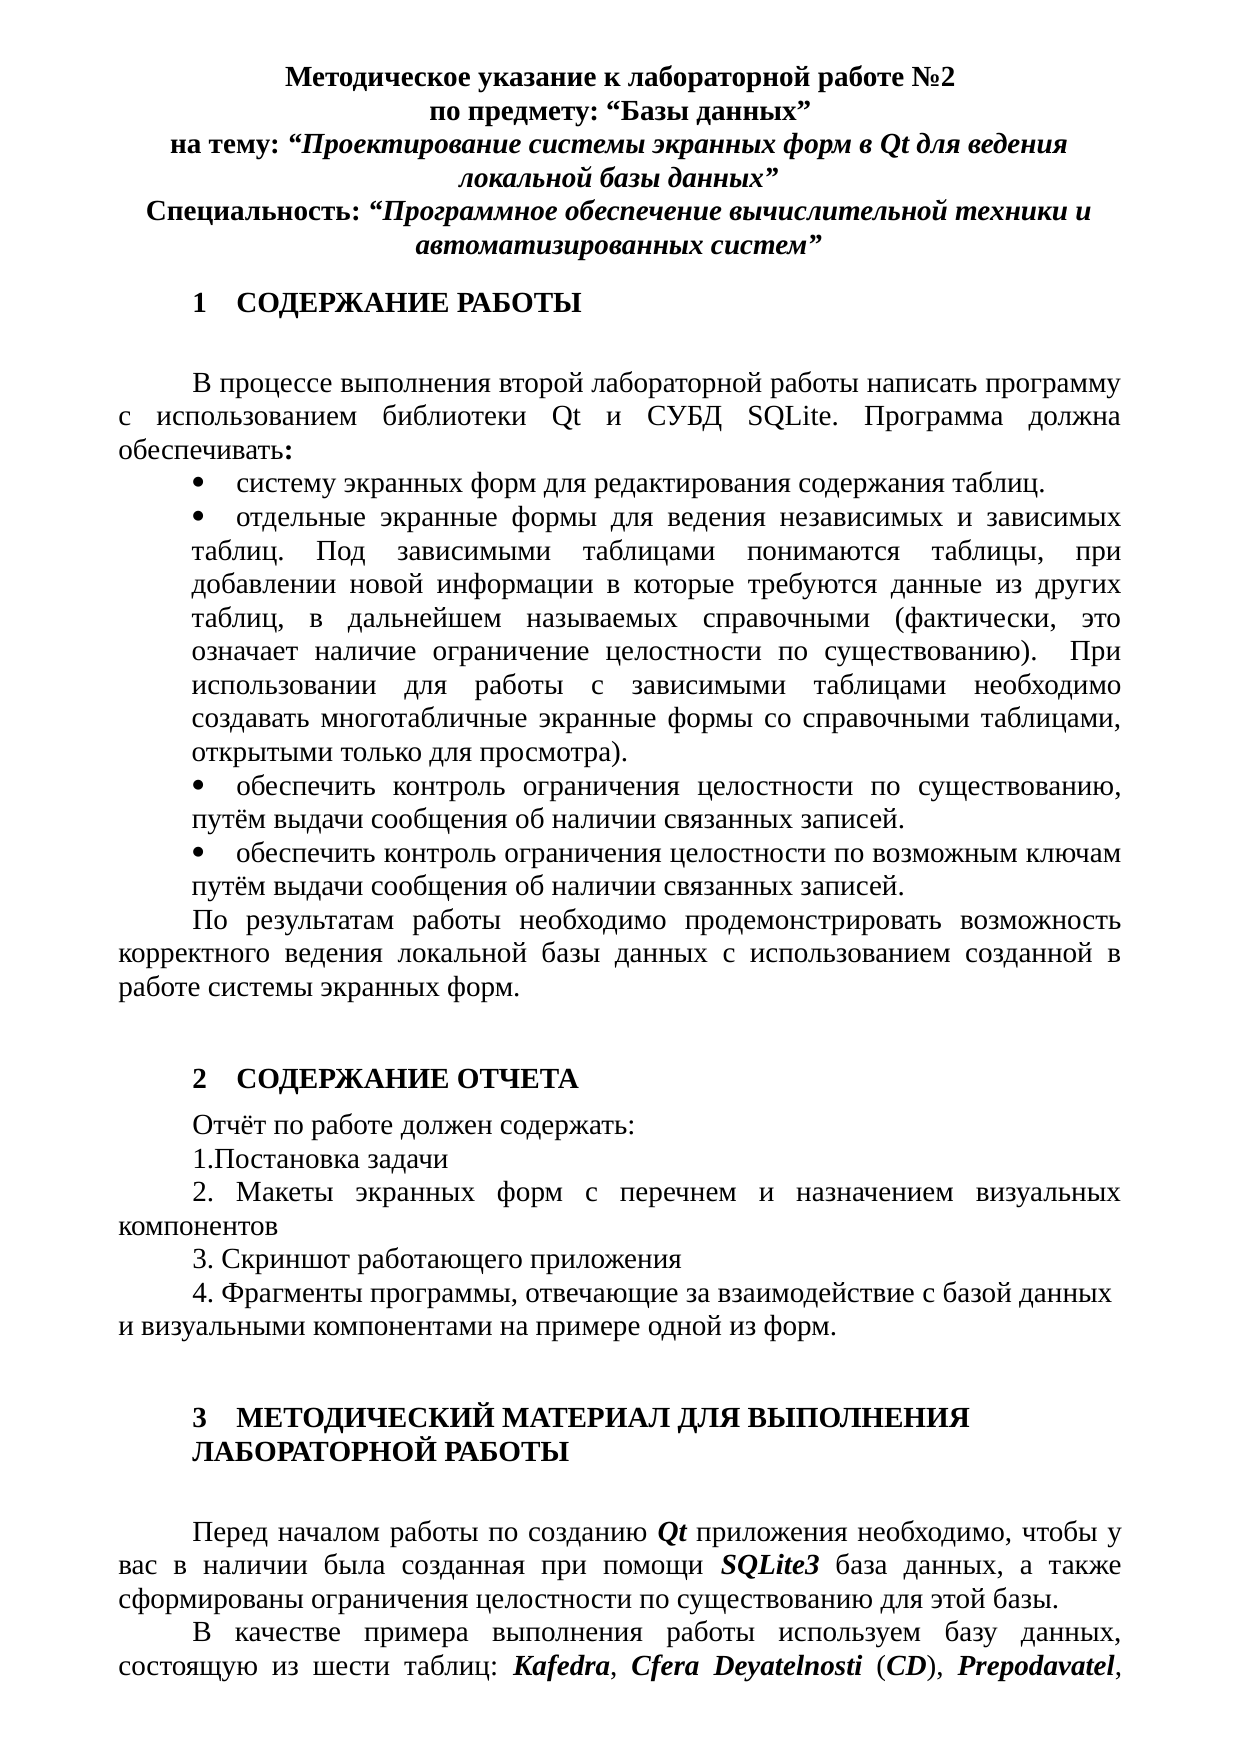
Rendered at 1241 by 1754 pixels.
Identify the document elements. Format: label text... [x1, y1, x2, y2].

text Специальность: “Программное обеспечение вычислительной техники и автоматизированных систем” [118, 193, 1122, 260]
text на тему: “Проектирование системы экранных форм в Qt для ведения локальной базы данных” [118, 126, 1122, 193]
text В процессе выполнения второй лабораторной работы написать программу с использованием библиотеки Qt и СУБД SQLite. Программа должна обеспечивать: [118, 365, 1122, 466]
text по предмету: “Базы данных” [118, 93, 1122, 126]
subtitle Содержание отчета [192, 1061, 1122, 1095]
list обеспечить контроль ограничения целостности по существованию, путём выдачи сообщения об наличии связанных записей. [192, 768, 1122, 835]
text В качестве примера выполнения работы используем базу данных, состоящую из шести таблиц: Kafedra, Cfera Deyatelnosti (CD), Prepodavatel, [118, 1614, 1122, 1681]
text Методическое указание к лабораторной работе №2 [118, 59, 1122, 93]
subtitle Методический материал для выполнения лабораторной работы [192, 1401, 1122, 1468]
list 2. Макеты экранных форм с перечнем и назначением визуальных компонентов [118, 1174, 1122, 1241]
list отдельные экранные формы для ведения независимых и зависимых таблиц. Под зависимыми таблицами понимаются таблицы, при добавлении новой информации в которые требуются данные из других таблиц, в дальнейшем называемых справочными (фактически, это означает наличие ограничение целостности по существованию). При использовании для работы с зависимыми таблицами необходимо создавать многотабличные экранные формы со справочными таблицами, открытыми только для просмотра). [191, 499, 1122, 768]
list обеспечить контроль ограничения целостности по возможным ключам путём выдачи сообщения об наличии связанных записей. [191, 835, 1122, 902]
list 1.Постановка задачи [118, 1141, 1122, 1174]
subtitle содержание работы [192, 285, 1122, 319]
text Отчёт по работе должен содержать: [118, 1107, 1122, 1141]
text По результатам работы необходимо продемонстрировать возможность корректного ведения локальной базы данных с использованием созданной в работе системы экранных форм. [118, 902, 1122, 1003]
text Перед началом работы по созданию Qt приложения необходимо, чтобы у вас в наличии была созданная при помощи SQLite3 база данных, а также сформированы ограничения целостности по существованию для этой базы. [118, 1514, 1122, 1614]
text 3. Скриншот работающего приложения [118, 1241, 1122, 1275]
text 4. Фрагменты программы, отвечающие за взаимодействие с базой данных и визуальными компонентами на примере одной из форм. [118, 1275, 1122, 1342]
list систему экранных форм для редактирования содержания таблиц. [192, 466, 1122, 499]
